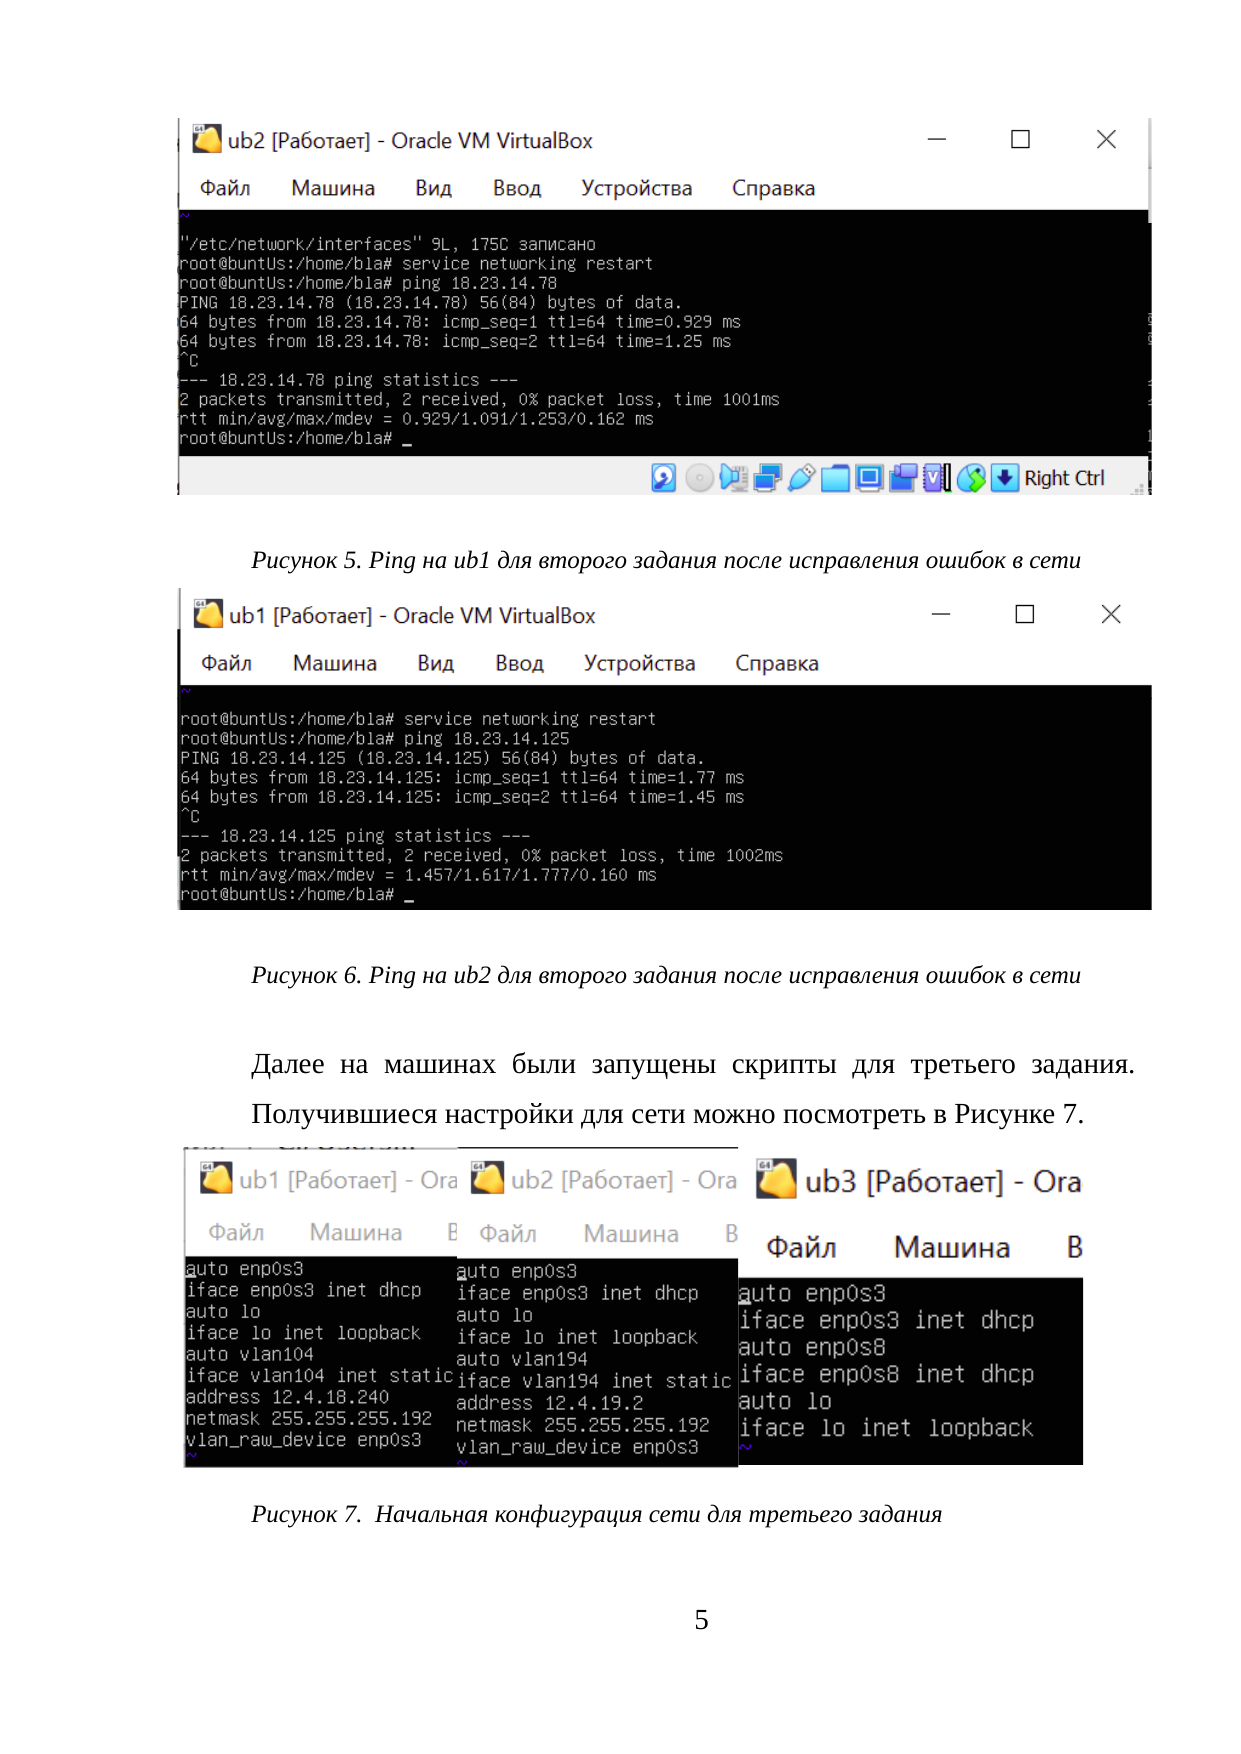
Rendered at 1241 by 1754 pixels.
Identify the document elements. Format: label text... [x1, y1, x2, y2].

picture [177, 698, 1152, 908]
text Рисунок 6. Ping на ub2 для второго задания после исправления ошибок в сети [177, 960, 1152, 989]
picture [183, 1147, 1084, 1468]
text Далее на машинах были запущены скрипты для третьего задания. Получившиеся настройки для сети можно посмотреть в Рисунке 7. [177, 1046, 1152, 1130]
text Рисунок 7. Начальная конфигурация сети для третьего задания [177, 1499, 1152, 1528]
picture [177, 223, 1152, 494]
text Рисунок 5. Ping на ub1 для второго задания после исправления ошибок в сети [177, 545, 1152, 574]
